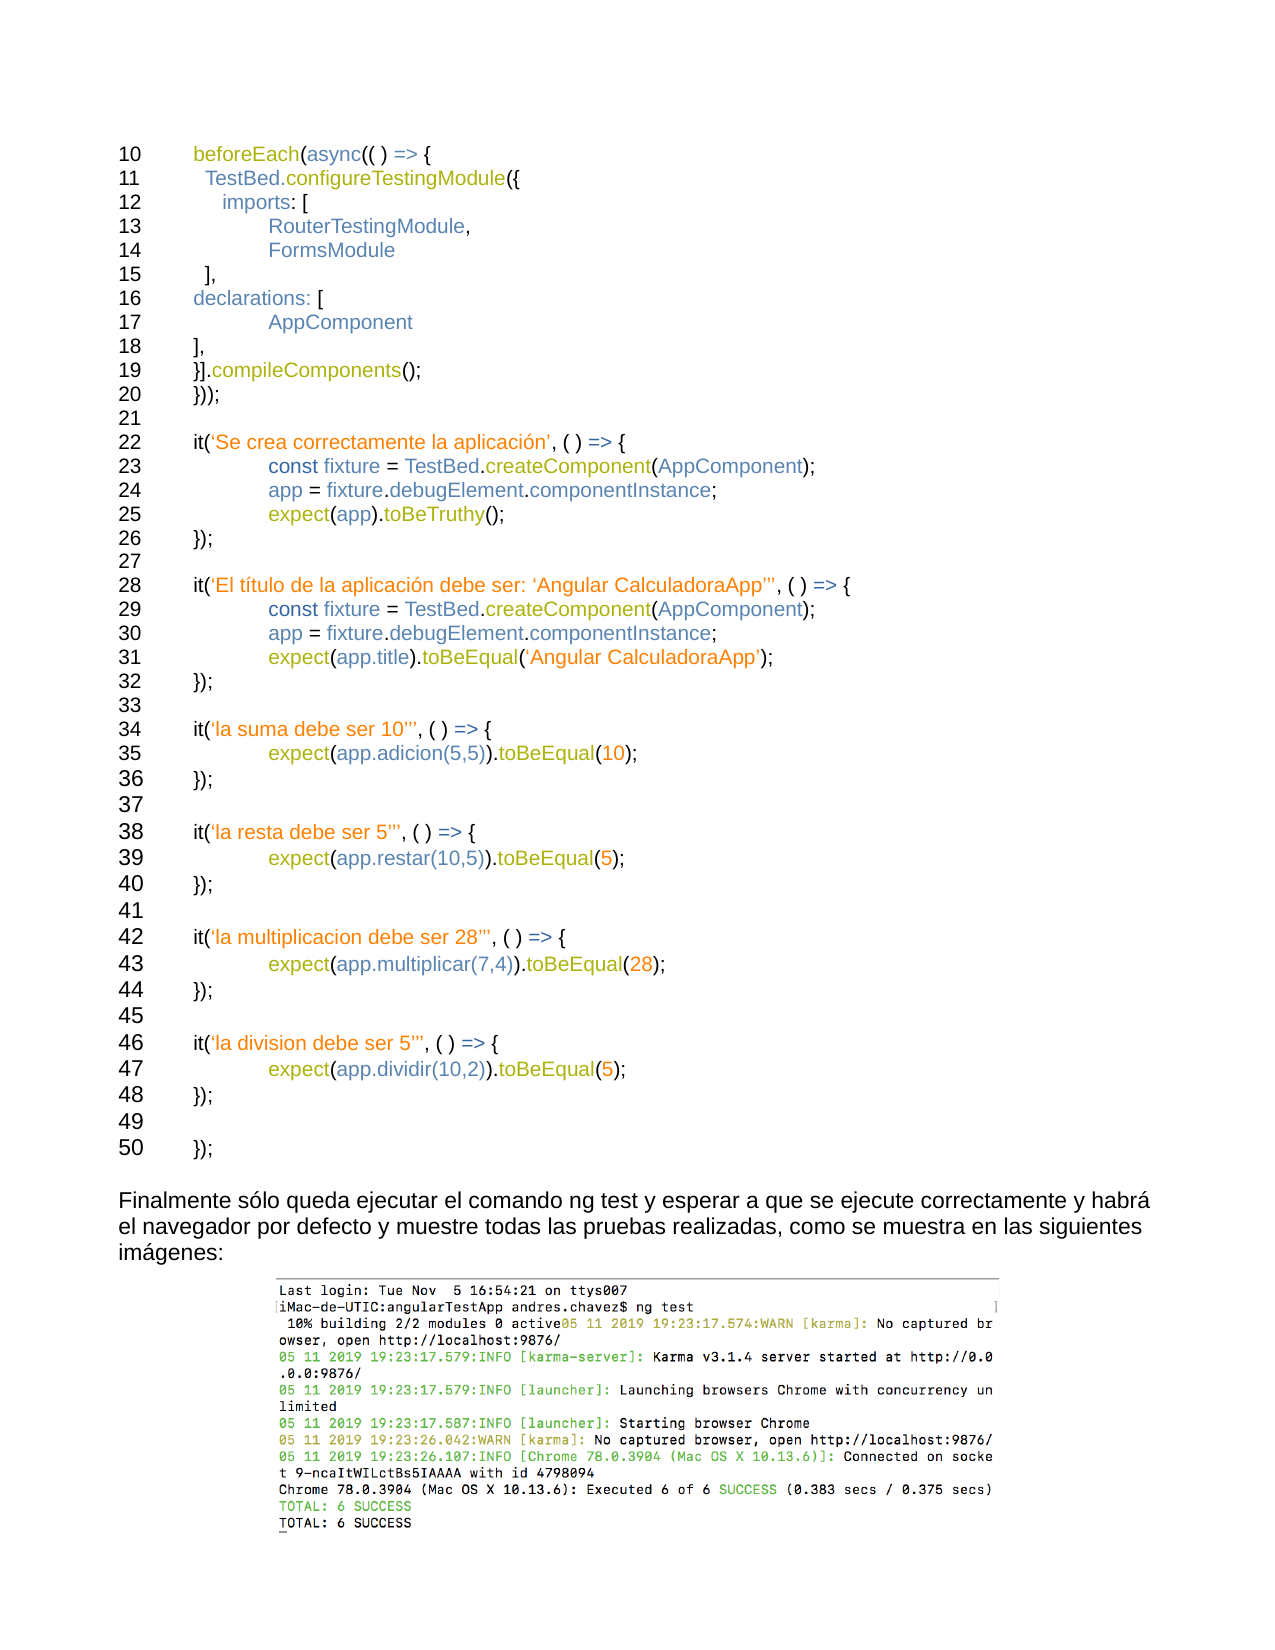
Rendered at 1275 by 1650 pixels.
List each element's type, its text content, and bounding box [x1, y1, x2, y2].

text 30 app = fixture.debugElement.componentInstance; [118, 621, 1157, 645]
text 21 [118, 406, 1157, 429]
text 17 AppComponent [118, 310, 1157, 334]
text 20 })); [118, 382, 1157, 406]
text 23 const fixture = TestBed.createComponent(AppComponent); [118, 453, 1157, 477]
text 15 ], [118, 262, 1157, 286]
text 26 }); [118, 525, 1157, 549]
text 29 const fixture = TestBed.createComponent(AppComponent); [118, 597, 1157, 621]
text 10 beforeEach(async(( ) => { [118, 142, 1157, 166]
text 50 }); [118, 1134, 1157, 1160]
text 40 }); [118, 870, 1157, 897]
text 44 }); [118, 976, 1157, 1002]
text 43 expect(app.multiplicar(7,4)).toBeEqual(28); [118, 949, 1157, 976]
text 28 it(‘El título de la aplicación debe ser: ‘Angular CalculadoraApp’’’, ( ) => { [118, 573, 1157, 597]
text 47 expect(app.dividir(10,2)).toBeEqual(5); [118, 1055, 1157, 1081]
text 35 expect(app.adicion(5,5)).toBeEqual(10); [118, 741, 1157, 765]
text 46 it(‘la division debe ser 5’’’, ( ) => { [118, 1028, 1157, 1055]
text Finalmente sólo queda ejecutar el comando ng test y esperar a que se ejecute correctamente y habrá el navegador por defecto y muestre todas las pruebas realizadas, como se muestra en las siguientes imágenes: [118, 1187, 1157, 1266]
text 25 expect(app).toBeTruthy(); [118, 501, 1157, 525]
text 33 [118, 693, 1157, 717]
text 32 }); [118, 669, 1157, 693]
text 48 }); [118, 1081, 1157, 1108]
text 13 RouterTestingModule, [118, 214, 1157, 238]
picture [275, 1278, 1000, 1533]
text 49 [118, 1108, 1157, 1134]
text 18 ], [118, 334, 1157, 358]
text 39 expect(app.restar(10,5)).toBeEqual(5); [118, 844, 1157, 870]
text 36 }); [118, 765, 1157, 791]
text 11 TestBed.configureTestingModule({ [118, 166, 1157, 190]
text 12 imports: [ [118, 190, 1157, 214]
text 34 it(‘la suma debe ser 10’’’, ( ) => { [118, 717, 1157, 741]
text 22 it(‘Se crea correctamente la aplicación’, ( ) => { [118, 429, 1157, 453]
text 31 expect(app.title).toBeEqual(‘Angular CalculadoraApp’); [118, 645, 1157, 669]
text 24 app = fixture.debugElement.componentInstance; [118, 477, 1157, 501]
text 27 [118, 549, 1157, 573]
text 38 it(‘la resta debe ser 5’’’, ( ) => { [118, 818, 1157, 844]
text 37 [118, 791, 1157, 818]
text 42 it(‘la multiplicacion debe ser 28’’’, ( ) => { [118, 923, 1157, 949]
text 14 FormsModule [118, 238, 1157, 262]
text 16 declarations: [ [118, 286, 1157, 310]
text 19 }].compileComponents(); [118, 358, 1157, 382]
text 45 [118, 1002, 1157, 1028]
text 41 [118, 897, 1157, 923]
